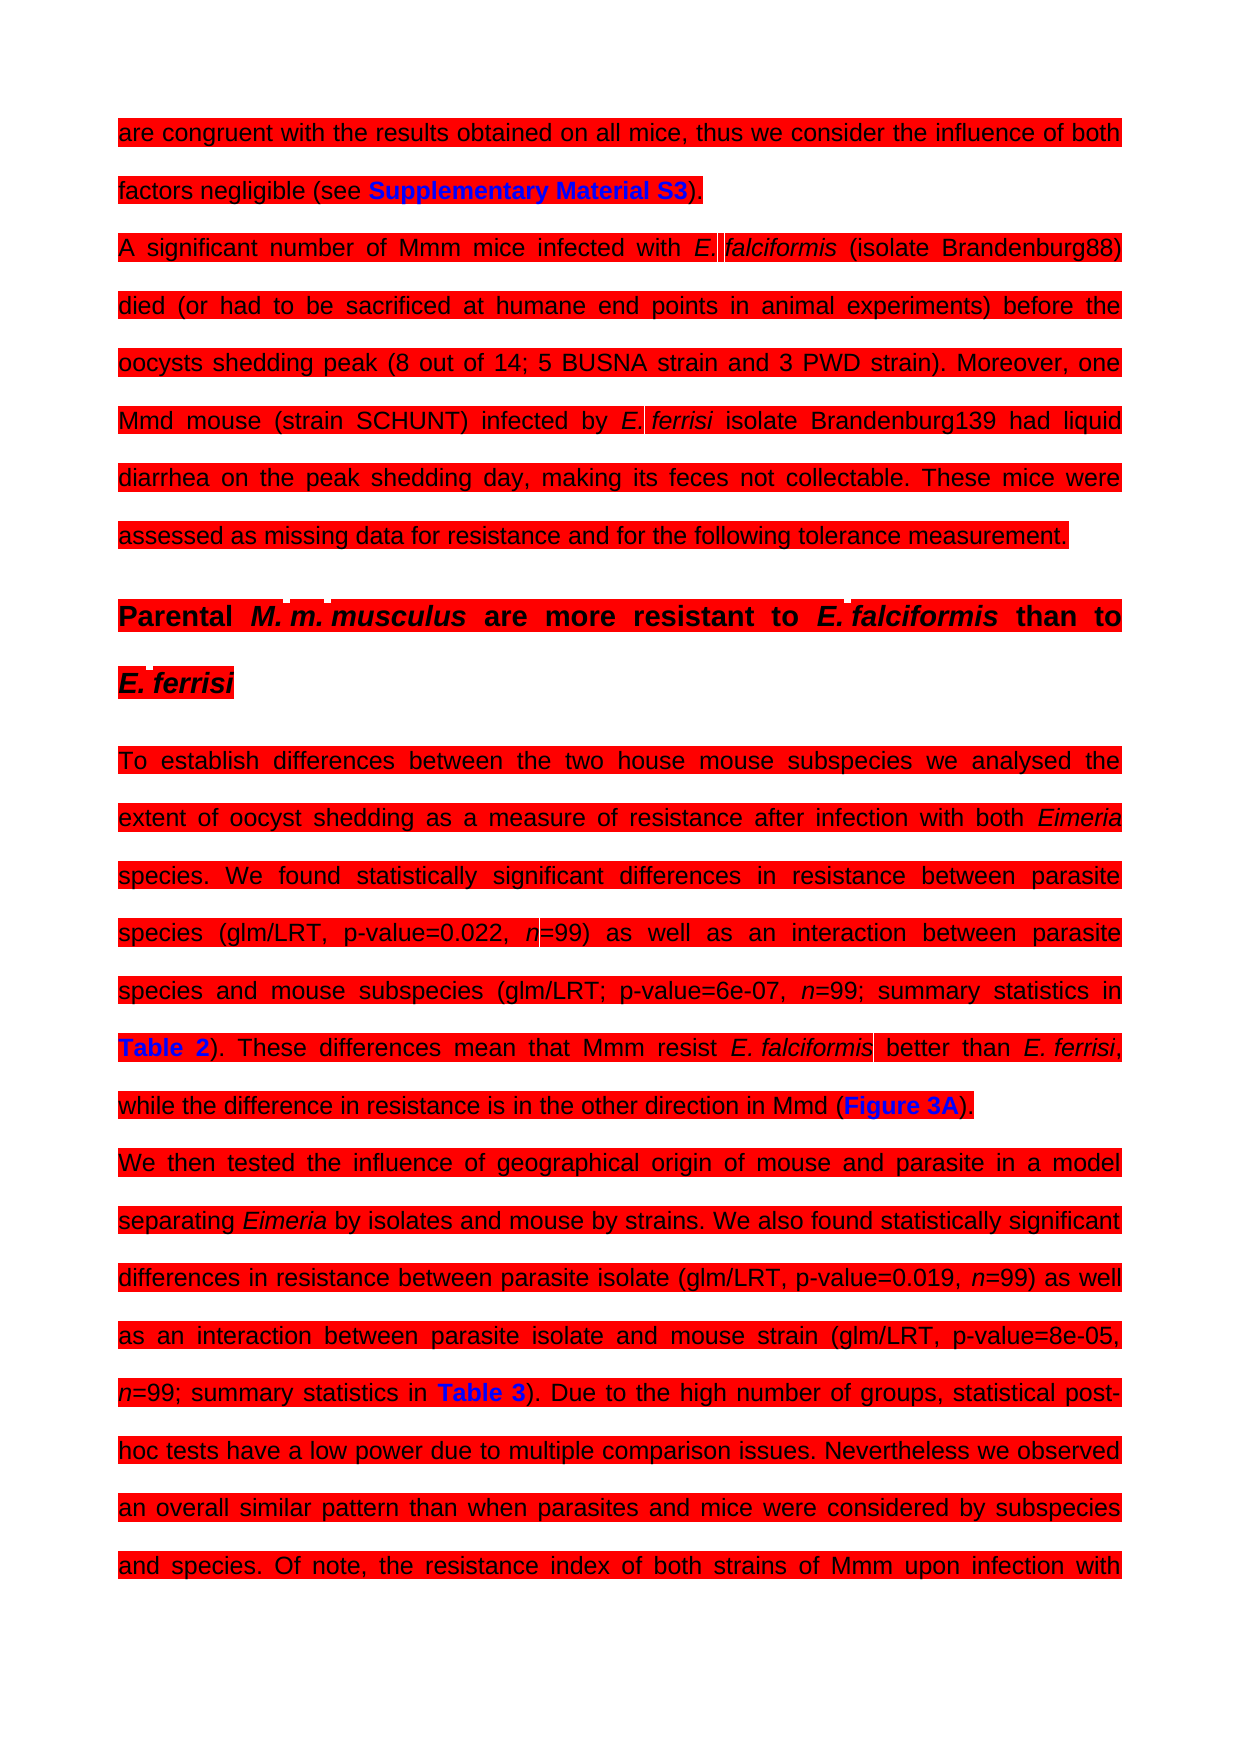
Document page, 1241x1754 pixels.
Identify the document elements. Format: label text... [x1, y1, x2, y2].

text To establish differences between the two house mouse subspecies we analysed the extent of oocyst shedding as a measure of resistance after infection with both Eimeria species. We found statistically significant differences in resistance between parasite species (glm/LRT, p-value=0.022, n=99) as well as an interaction between parasite species and mouse subspecies (glm/LRT; p-value=6e-07, n=99; summary statistics in Table 2). These differences mean that Mmm resist E. falciformis better than E. ferrisi, while the difference in resistance is in the other direction in Mmd (Figure 3A). [118, 746, 1122, 1119]
text We then tested the influence of geographical origin of mouse and parasite in a model separating Eimeria by isolates and mouse by strains. We also found statistically significant differences in resistance between parasite isolate (glm/LRT, p-value=0.019, n=99) as well as an interaction between parasite isolate and mouse strain (glm/LRT, p-value=8e-05, n=99; summary statistics in Table 3). Due to the high number of groups, statistical post-hoc tests have a low power due to multiple comparison issues. Nevertheless we observed an overall similar pattern than when parasites and mice were considered by subspecies and species. Of note, the resistance index of both strains of Mmm upon infection with [118, 1148, 1122, 1579]
subtitle Parental M. m. musculus are more resistant to E. falciformis than to E. ferrisi [118, 599, 1122, 699]
text are congruent with the results obtained on all mice, thus we consider the influence of both factors negligible (see Supplementary Material S3). [118, 118, 1122, 204]
text A significant number of Mmm mice infected with E. falciformis (isolate Brandenburg88) died (or had to be sacrificed at humane end points in animal experiments) before the oocysts shedding peak (8 out of 14; 5 BUSNA strain and 3 PWD strain). Moreover, one Mmd mouse (strain SCHUNT) infected by E. ferrisi isolate Brandenburg139 had liquid diarrhea on the peak shedding day, making its feces not collectable. These mice were assessed as missing data for resistance and for the following tolerance measurement. [118, 233, 1122, 549]
